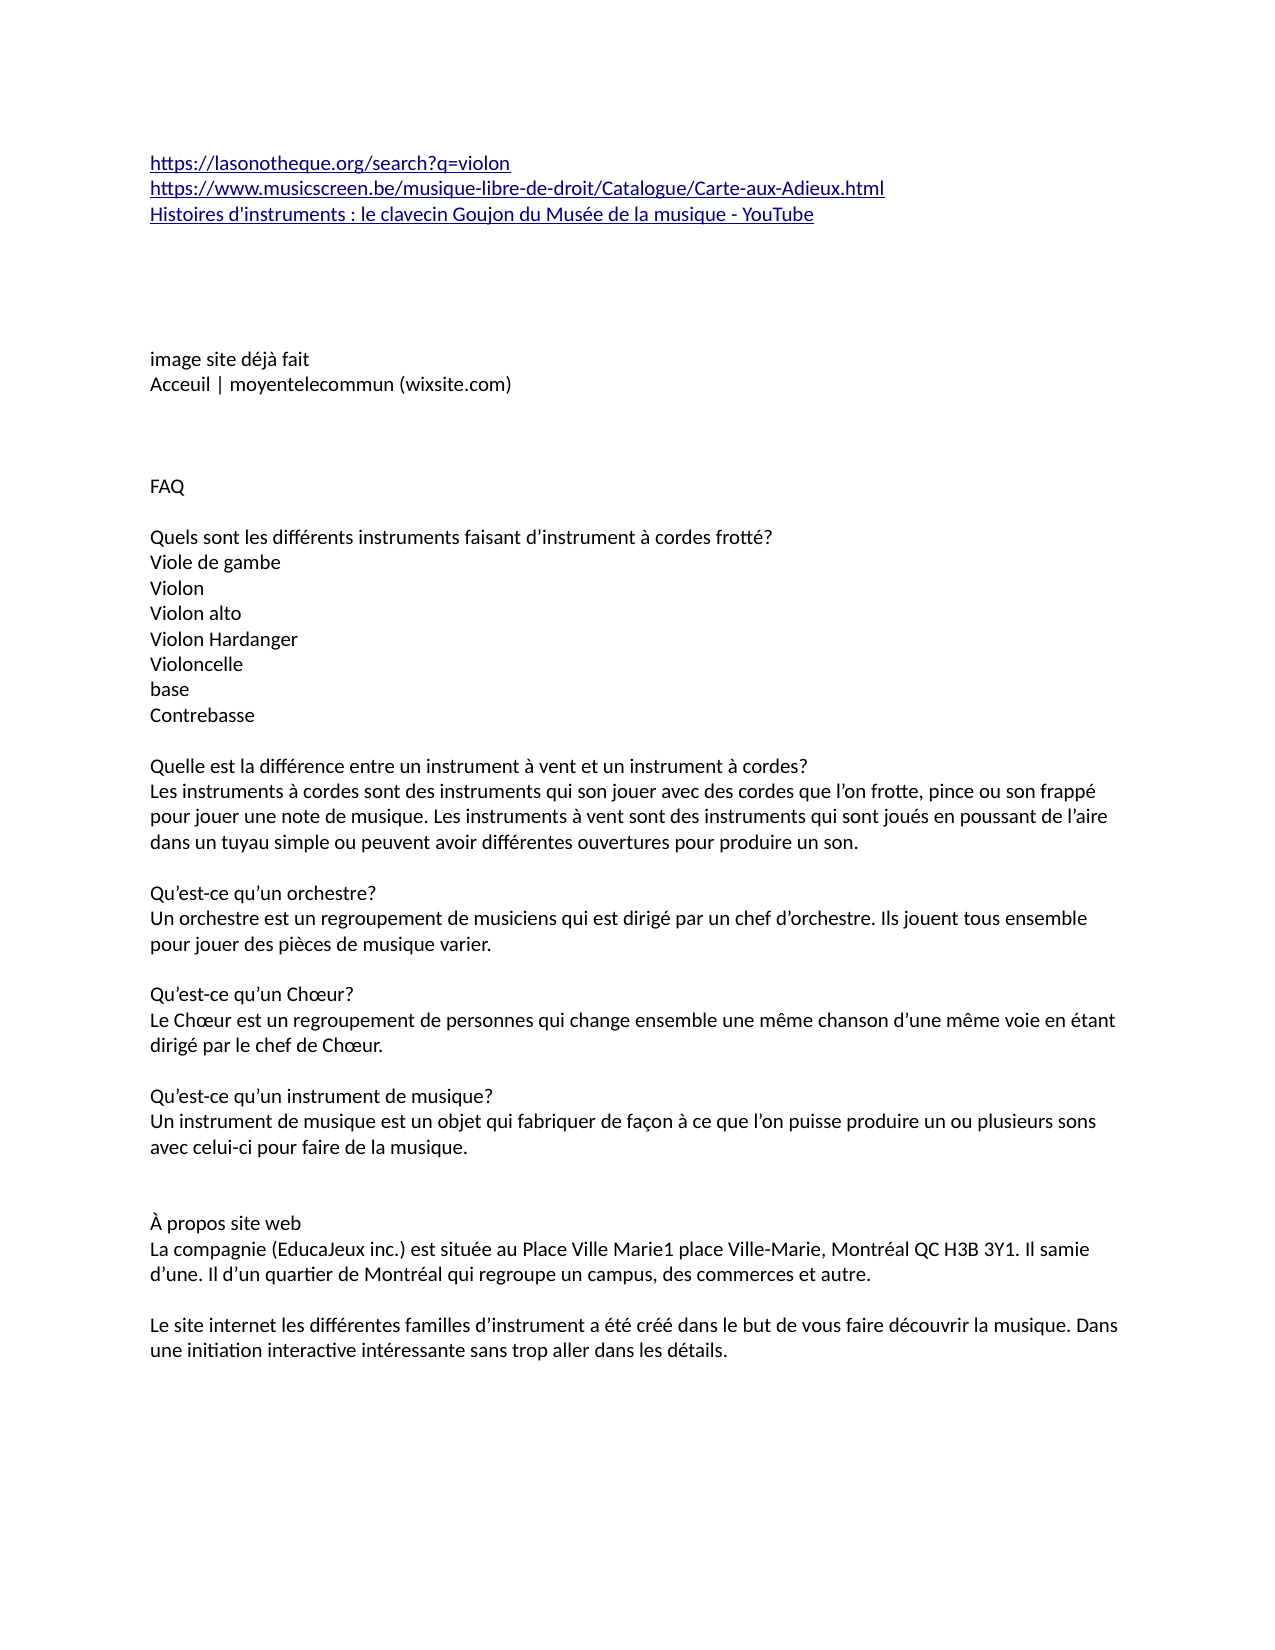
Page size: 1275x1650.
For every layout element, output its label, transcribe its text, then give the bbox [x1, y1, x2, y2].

text https://lasonotheque.org/search?q=violon [150, 150, 1125, 175]
text FAQ [150, 473, 1125, 499]
text Violon Hardanger [150, 626, 1125, 651]
text Qu’est-ce qu’un instrument de musique? [150, 1083, 1125, 1109]
text Contrebasse [150, 702, 1125, 727]
text https://www.musicscreen.be/musique-libre-de-droit/Catalogue/Carte-aux-Adieux.html [150, 175, 1125, 201]
text À propos site web [150, 1210, 1125, 1236]
text Violon alto [150, 600, 1125, 626]
text Qu’est-ce qu’un orchestre? [150, 880, 1125, 905]
text base [150, 677, 1125, 702]
text Violoncelle [150, 651, 1125, 677]
text image site déjà fait [150, 346, 1125, 372]
text Un orchestre est un regroupement de musiciens qui est dirigé par un chef d’orchestre. Ils jouent tous ensemble pour jouer des pièces de musique varier. [150, 905, 1125, 956]
text La compagnie (EducaJeux inc.) est située au Place Ville Marie1 place Ville-Marie, Montréal QC H3B 3Y1. Il samie d’une. Il d’un quartier de Montréal qui regroupe un campus, des commerces et autre. [150, 1236, 1125, 1287]
text Le Chœur est un regroupement de personnes qui change ensemble une même chanson d’une même voie en étant dirigé par le chef de Chœur. [150, 1007, 1125, 1058]
text Acceuil | moyentelecommun (wixsite.com) [150, 372, 1125, 397]
text Les instruments à cordes sont des instruments qui son jouer avec des cordes que l’on frotte, pince ou son frappé pour jouer une note de musique. Les instruments à vent sont des instruments qui sont joués en poussant de l’aire dans un tuyau simple ou peuvent avoir différentes ouvertures pour produire un son. [150, 778, 1125, 854]
text Un instrument de musique est un objet qui fabriquer de façon à ce que l’on puisse produire un ou plusieurs sons avec celui-ci pour faire de la musique. [150, 1109, 1125, 1159]
text Viole de gambe [150, 549, 1125, 575]
text Violon [150, 575, 1125, 600]
text Histoires d'instruments : le clavecin Goujon du Musée de la musique - YouTube [150, 201, 1125, 226]
text Qu’est-ce qu’un Chœur? [150, 982, 1125, 1007]
text Le site internet les différentes familles d’instrument a été créé dans le but de vous faire découvrir la musique. Dans une initiation interactive intéressante sans trop aller dans les détails. [150, 1312, 1125, 1363]
text Quelle est la différence entre un instrument à vent et un instrument à cordes? [150, 753, 1125, 778]
text Quels sont les différents instruments faisant d’instrument à cordes frotté? [150, 524, 1125, 549]
